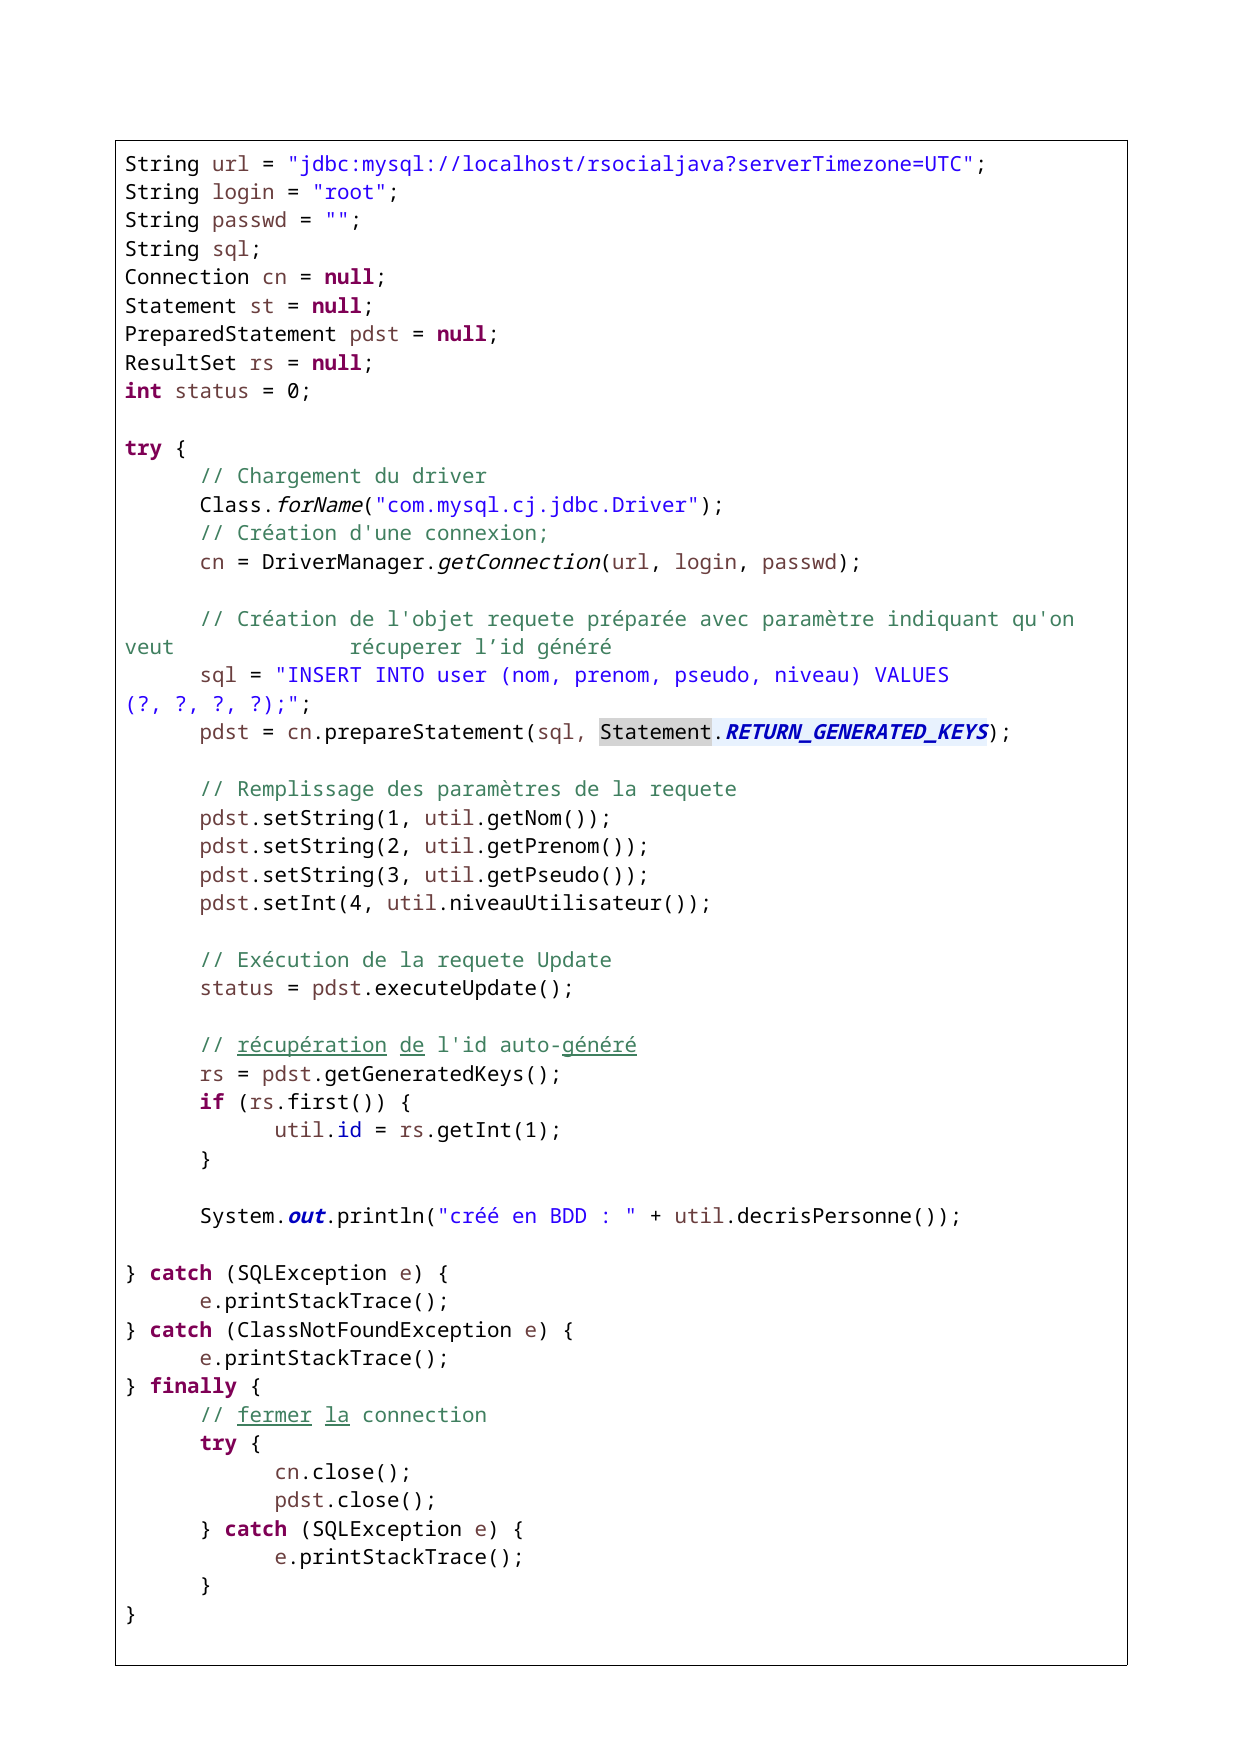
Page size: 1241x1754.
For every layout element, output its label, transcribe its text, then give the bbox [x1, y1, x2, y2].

text // Création de l'objet requete préparée avec paramètre indiquant qu'on veut récuperer l’id généré [124, 604, 1118, 661]
text sql = "INSERT INTO user (nom, prenom, pseudo, niveau) VALUES (?, ?, ?, ?);"; [124, 661, 1118, 717]
text System.out.println("créé en BDD : " + util.decrisPersonne()); [124, 1201, 1118, 1229]
text // récupération de l'id auto-généré [124, 1030, 1118, 1059]
text } [124, 1571, 1118, 1599]
text PreparedStatement pdst = null; [124, 319, 1118, 348]
text cn = DriverManager.getConnection(url, login, passwd); [124, 547, 1118, 575]
text pdst.setInt(4, util.niveauUtilisateur()); [124, 888, 1118, 917]
text pdst.setString(2, util.getPrenom()); [124, 831, 1118, 860]
text String passwd = ""; [124, 206, 1118, 234]
text status = pdst.executeUpdate(); [124, 973, 1118, 1002]
text Statement st = null; [124, 291, 1118, 319]
text cn.close(); [124, 1457, 1118, 1485]
text } finally { [124, 1372, 1118, 1400]
text } catch (ClassNotFoundException e) { [124, 1315, 1118, 1343]
text e.printStackTrace(); [124, 1286, 1118, 1315]
text } catch (SQLException e) { [124, 1514, 1118, 1542]
text try { [124, 1428, 1118, 1457]
text String login = "root"; [124, 177, 1118, 206]
text // Création d'une connexion; [124, 518, 1118, 547]
text if (rs.first()) { [124, 1087, 1118, 1116]
text Class.forName("com.mysql.cj.jdbc.Driver"); [124, 490, 1118, 518]
text e.printStackTrace(); [124, 1542, 1118, 1571]
text // Remplissage des paramètres de la requete [124, 774, 1118, 803]
text pdst.close(); [124, 1485, 1118, 1514]
text pdst = cn.prepareStatement(sql, Statement.RETURN_GENERATED_KEYS); [124, 717, 1118, 746]
text // Exécution de la requete Update [124, 945, 1118, 973]
text try { [124, 433, 1118, 462]
text } [124, 1144, 1118, 1172]
text String url = "jdbc:mysql://localhost/rsocialjava?serverTimezone=UTC"; [124, 149, 1118, 177]
text String sql; [124, 234, 1118, 262]
text e.printStackTrace(); [124, 1343, 1118, 1372]
text util.id = rs.getInt(1); [124, 1116, 1118, 1144]
text int status = 0; [124, 376, 1118, 405]
text pdst.setString(1, util.getNom()); [124, 803, 1118, 831]
text rs = pdst.getGeneratedKeys(); [124, 1059, 1118, 1087]
text // Chargement du driver [124, 462, 1118, 490]
text } catch (SQLException e) { [124, 1258, 1118, 1286]
text pdst.setString(3, util.getPseudo()); [124, 860, 1118, 888]
text } [124, 1599, 1118, 1627]
text // fermer la connection [124, 1400, 1118, 1428]
text ResultSet rs = null; [124, 348, 1118, 376]
text Connection cn = null; [124, 262, 1118, 291]
